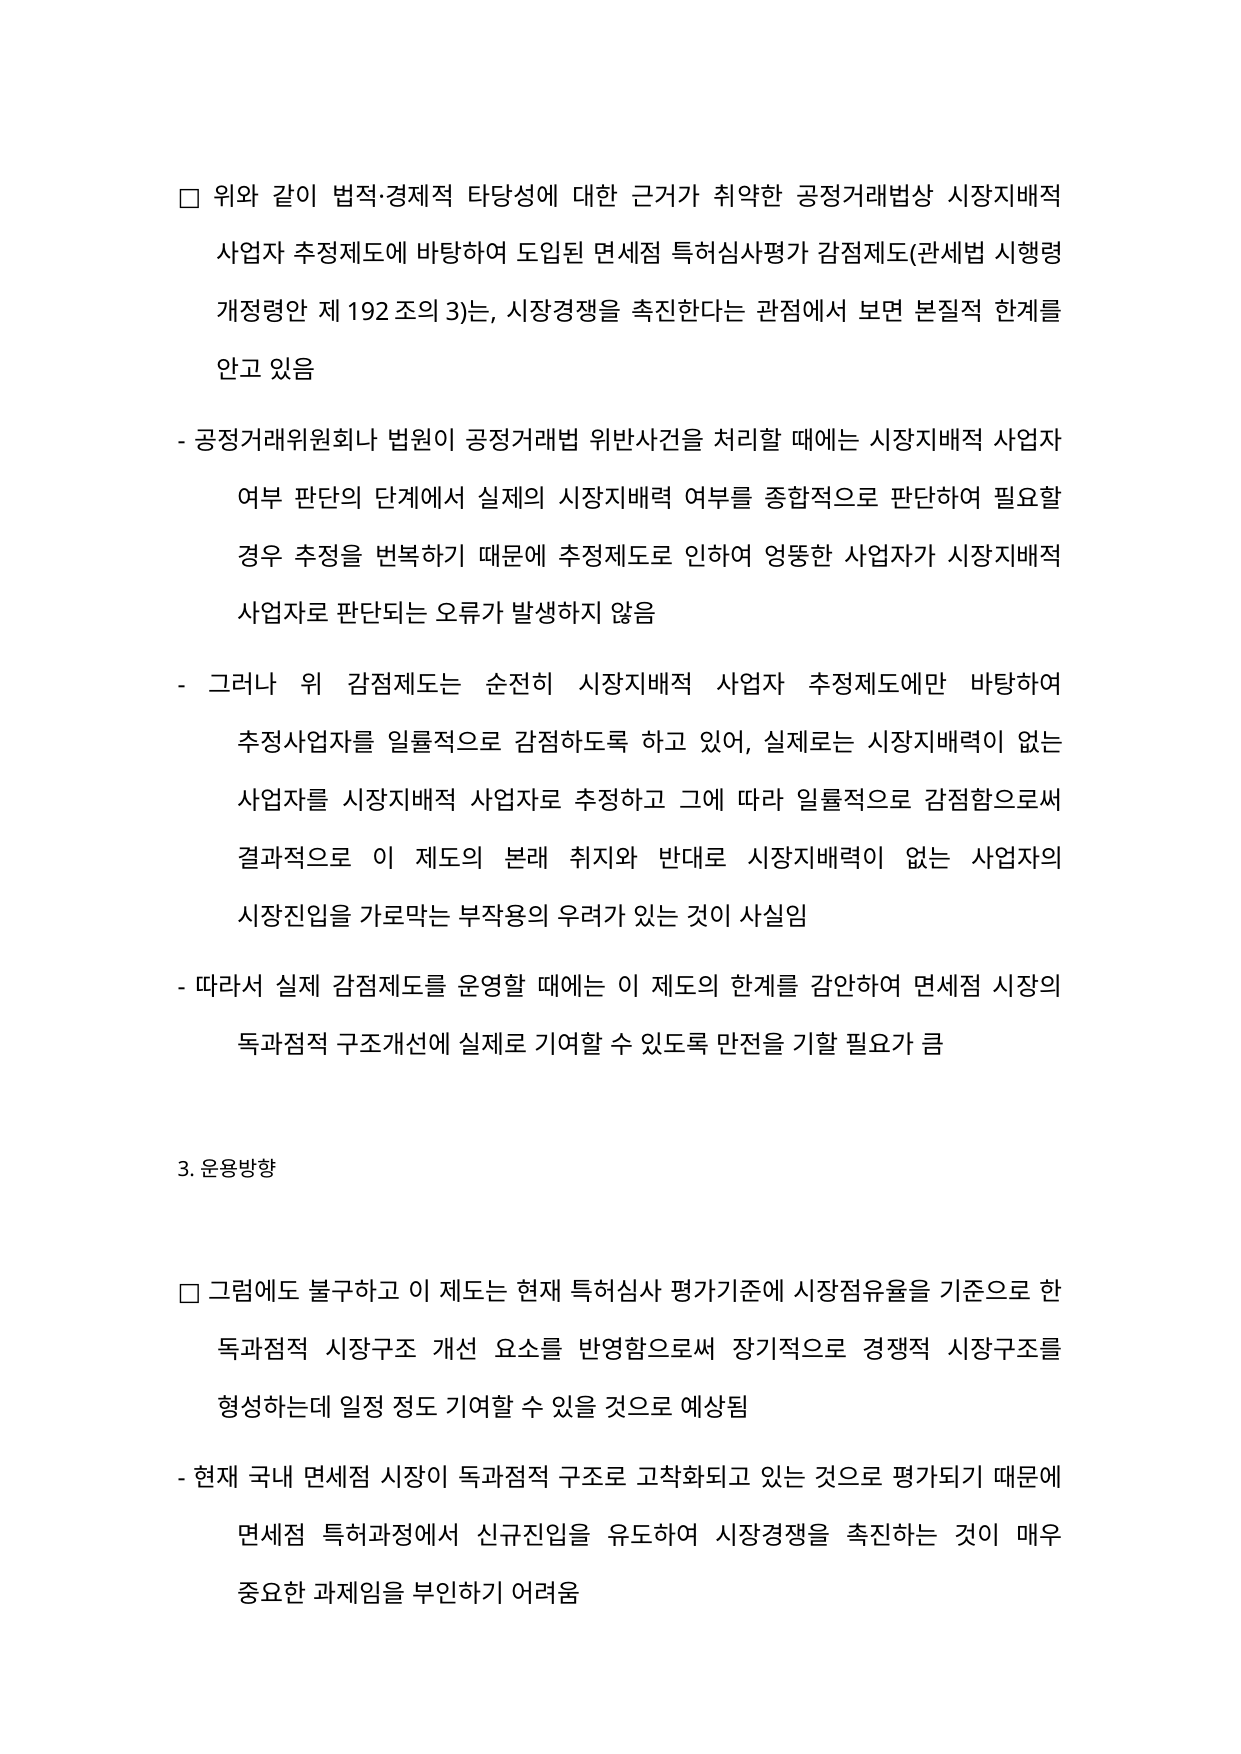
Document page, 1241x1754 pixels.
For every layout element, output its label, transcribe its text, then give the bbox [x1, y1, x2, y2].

text □ 위와 같이 법적·경제적 타당성에 대한 근거가 취약한 공정거래법상 시장지배적 사업자 추정제도에 바탕하여 도입된 면세점 특허심사평가 감점제도(관세법 시행령 개정령안 제192조의3)는, 시장경쟁을 촉진한다는 관점에서 보면 본질적 한계를 안고 있음 [177, 176, 1063, 386]
text - 현재 국내 면세점 시장이 독과점적 구조로 고착화되고 있는 것으로 평가되기 때문에 면세점 특허과정에서 신규진입을 유도하여 시장경쟁을 촉진하는 것이 매우 중요한 과제임을 부인하기 어려움 [177, 1458, 1063, 1610]
text - 따라서 실제 감점제도를 운영할 때에는 이 제도의 한계를 감안하여 면세점 시장의 독과점적 구조개선에 실제로 기여할 수 있도록 만전을 기할 필요가 큼 [177, 966, 1063, 1061]
text □ 그럼에도 불구하고 이 제도는 현재 특허심사 평가기준에 시장점유율을 기준으로 한 독과점적 시장구조 개선 요소를 반영함으로써 장기적으로 경쟁적 시장구조를 형성하는데 일정 정도 기여할 수 있을 것으로 예상됨 [177, 1272, 1063, 1424]
text 3. 운용방향 [177, 1153, 1063, 1183]
text - 그러나 위 감점제도는 순전히 시장지배적 사업자 추정제도에만 바탕하여 추정사업자를 일률적으로 감점하도록 하고 있어, 실제로는 시장지배력이 없는 사업자를 시장지배적 사업자로 추정하고 그에 따라 일률적으로 감점함으로써 결과적으로 이 제도의 본래 취지와 반대로 시장지배력이 없는 사업자의 시장진입을 가로막는 부작용의 우려가 있는 것이 사실임 [177, 664, 1063, 932]
text - 공정거래위원회나 법원이 공정거래법 위반사건을 처리할 때에는 시장지배적 사업자 여부 판단의 단계에서 실제의 시장지배력 여부를 종합적으로 판단하여 필요할 경우 추정을 번복하기 때문에 추정제도로 인하여 엉뚱한 사업자가 시장지배적 사업자로 판단되는 오류가 발생하지 않음 [177, 420, 1063, 630]
